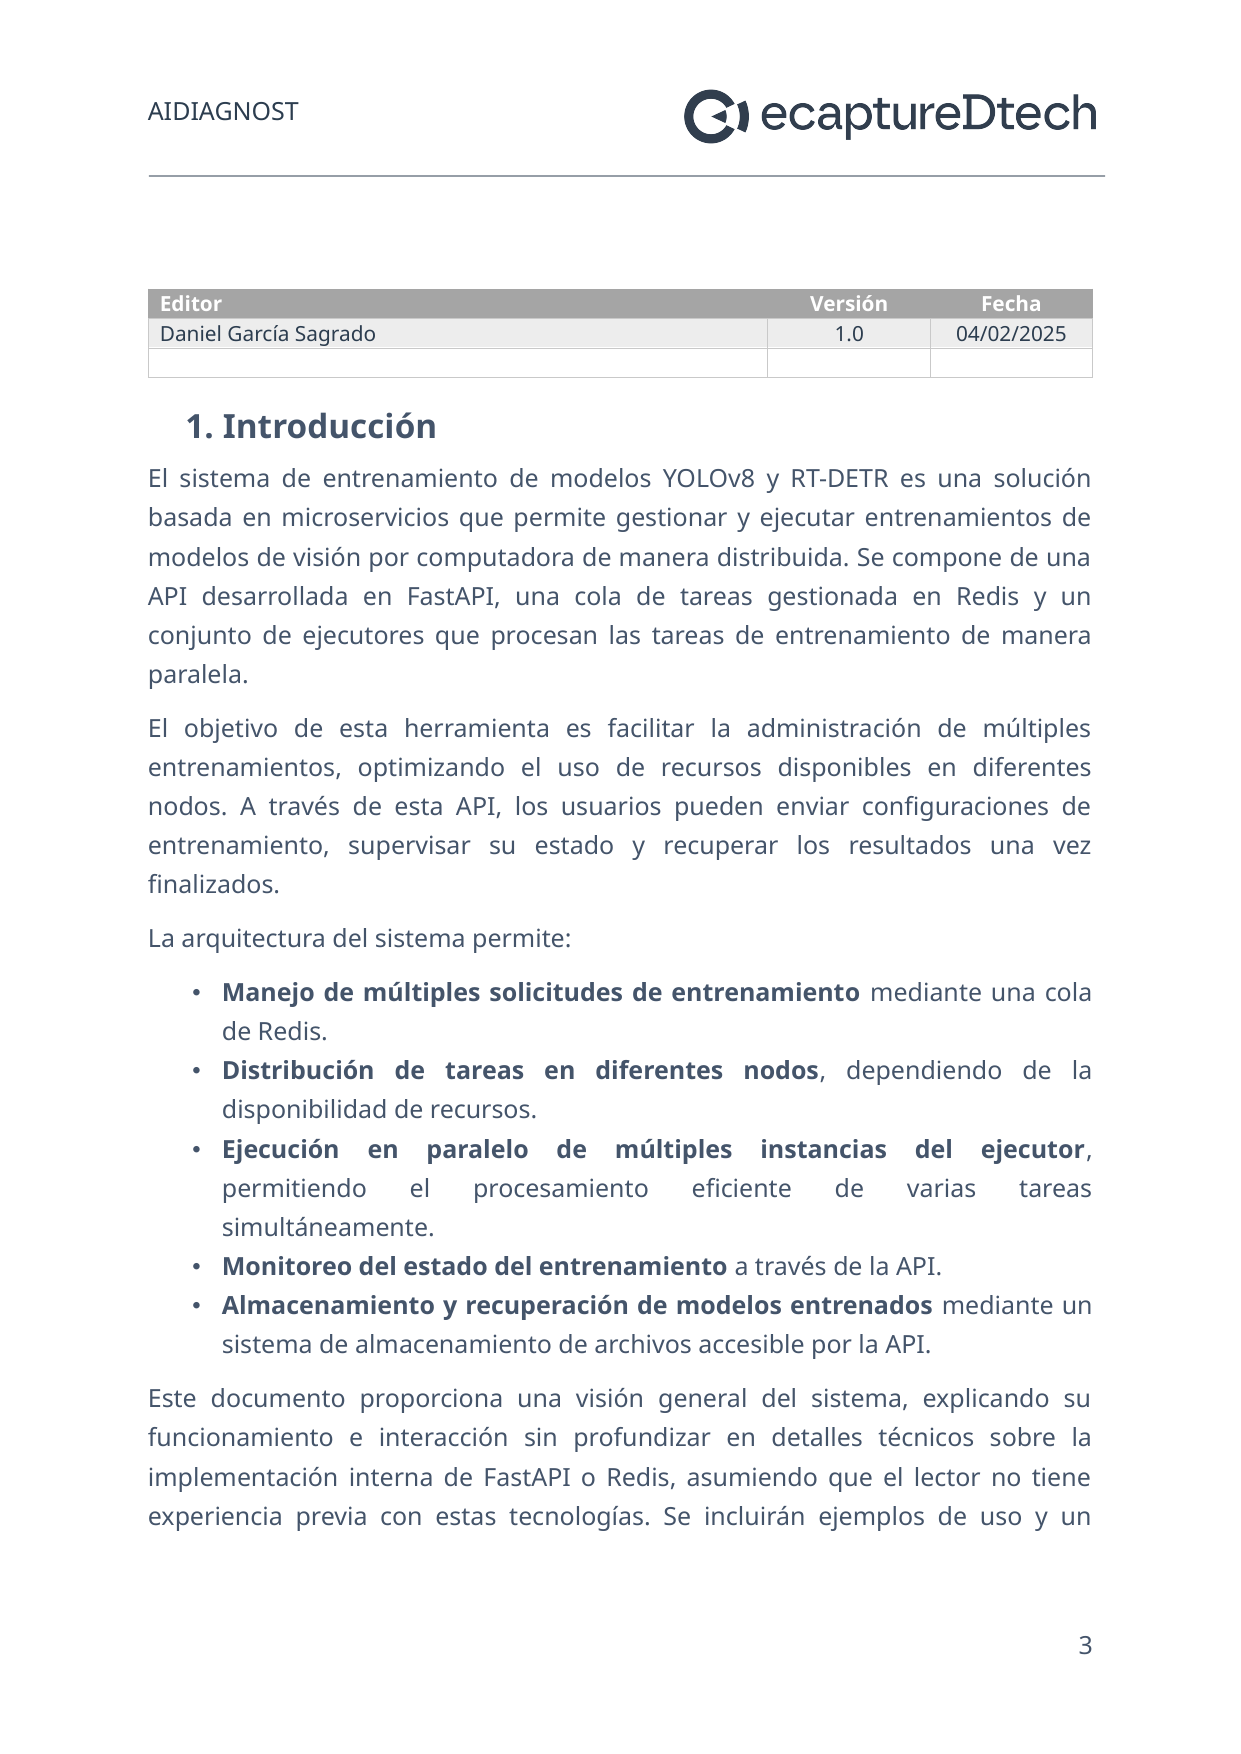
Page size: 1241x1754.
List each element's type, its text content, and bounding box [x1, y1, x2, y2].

text El objetivo de esta herramienta es facilitar la administración de múltiples entrenamientos, optimizando el uso de recursos disponibles en diferentes nodos. A través de esta API, los usuarios pueden enviar configuraciones de entrenamiento, supervisar su estado y recuperar los resultados una vez finalizados. [148, 710, 1092, 901]
text La arquitectura del sistema permite: [148, 921, 1092, 955]
table_cell [768, 349, 930, 377]
text Este documento proporciona una visión general del sistema, explicando su funcionamiento e interacción sin profundizar en detalles técnicos sobre la implementación interna de FastAPI o Redis, asumiendo que el lector no tiene experiencia previa con estas tecnologías. Se incluirán ejemplos de uso y un [148, 1381, 1092, 1532]
table_cell [931, 349, 1092, 377]
table_header Fecha [931, 290, 1092, 318]
list Distribución de tareas en diferentes nodos, dependiendo de la disponibilidad de recursos. [192, 1053, 1092, 1126]
table_cell [149, 349, 767, 377]
table_cell 1.0 [768, 319, 930, 347]
picture [148, 62, 1122, 177]
table_header Editor [149, 290, 767, 318]
list Monitoreo del estado del entrenamiento a través de la API. [192, 1249, 1092, 1283]
list Ejecución en paralelo de múltiples instancias del ejecutor, permitiendo el procesamiento eficiente de varias tareas simultáneamente. [192, 1131, 1092, 1244]
table_header Versión [768, 290, 930, 318]
table_cell 04/02/2025 [931, 319, 1092, 347]
list Manejo de múltiples solicitudes de entrenamiento mediante una cola de Redis. [192, 974, 1092, 1048]
text El sistema de entrenamiento de modelos YOLOv8 y RT-DETR es una solución basada en microservicios que permite gestionar y ejecutar entrenamientos de modelos de visión por computadora de manera distribuida. Se compone de una API desarrollada en FastAPI, una cola de tareas gestionada en Redis y un conjunto de ejecutores que procesan las tareas de entrenamiento de manera paralela. [148, 461, 1092, 691]
subtitle Introducción [185, 403, 1092, 448]
list Almacenamiento y recuperación de modelos entrenados mediante un sistema de almacenamiento de archivos accesible por la API. [192, 1288, 1092, 1361]
table_cell Daniel García Sagrado [149, 319, 767, 347]
